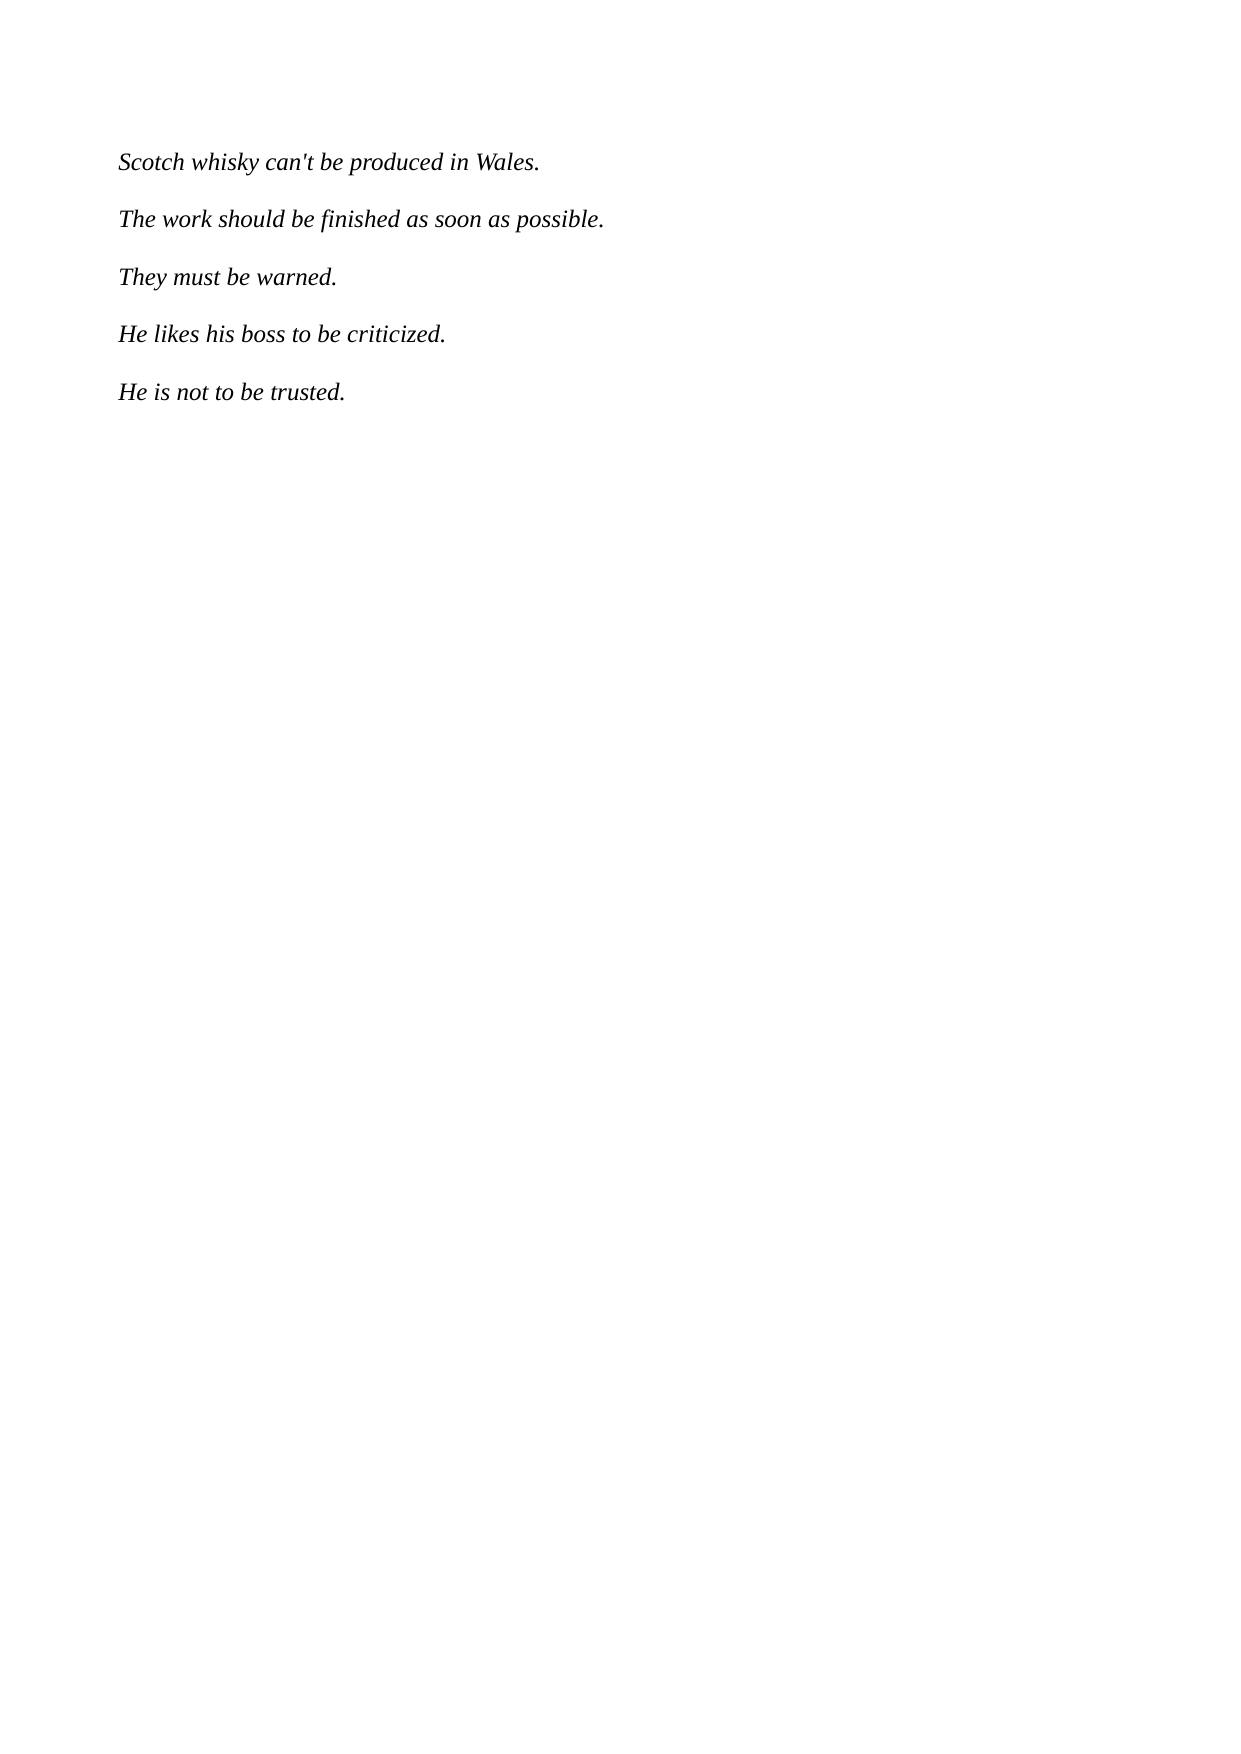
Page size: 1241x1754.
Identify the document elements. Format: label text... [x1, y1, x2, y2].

text Scotch whisky can't be produced in Wales. [118, 147, 1122, 176]
text The work should be finished as soon as possible. [118, 204, 1122, 233]
text He likes his boss to be criticized. [118, 319, 1122, 348]
text He is not to be trusted. [118, 377, 1122, 406]
text They must be warned. [118, 262, 1122, 291]
